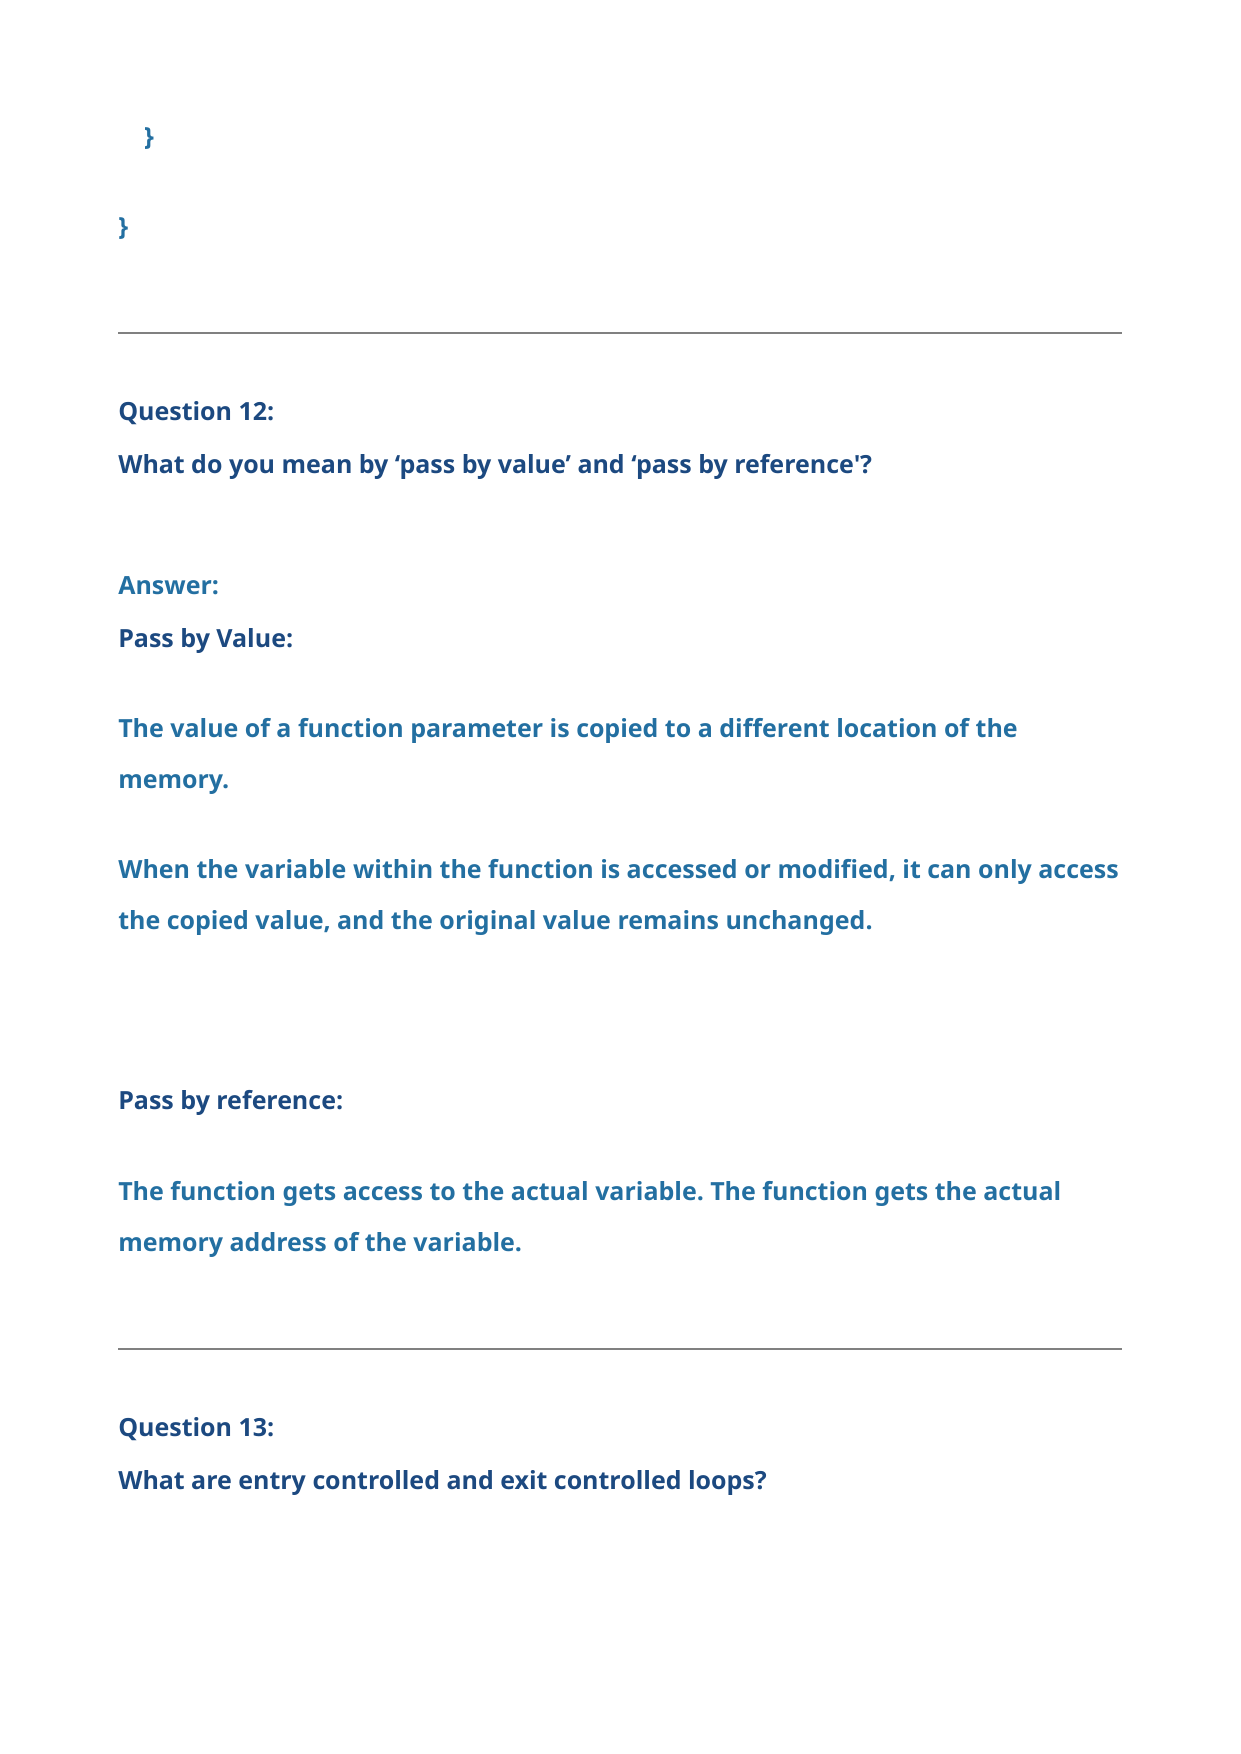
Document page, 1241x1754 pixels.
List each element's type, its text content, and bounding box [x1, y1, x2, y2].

text The value of a function parameter is copied to a different location of the memory. [118, 711, 1122, 796]
text } [118, 208, 1122, 242]
text The function gets access to the actual variable. The function gets the actual memory address of the variable. [118, 1173, 1122, 1258]
subtitle Answer: [118, 568, 1122, 602]
subtitle Question 12: [118, 393, 1122, 428]
text } [118, 118, 1122, 152]
text What are entry controlled and exit controlled loops? [118, 1462, 1122, 1496]
text Pass by Value: [118, 621, 1122, 654]
text What do you mean by ‘pass by value’ and ‘pass by reference'? [118, 446, 1122, 480]
subtitle Question 13: [118, 1409, 1122, 1443]
text Pass by reference: [118, 1083, 1122, 1117]
text When the variable within the function is accessed or modified, it can only access the copied value, and the original value remains unchanged. [118, 852, 1122, 937]
